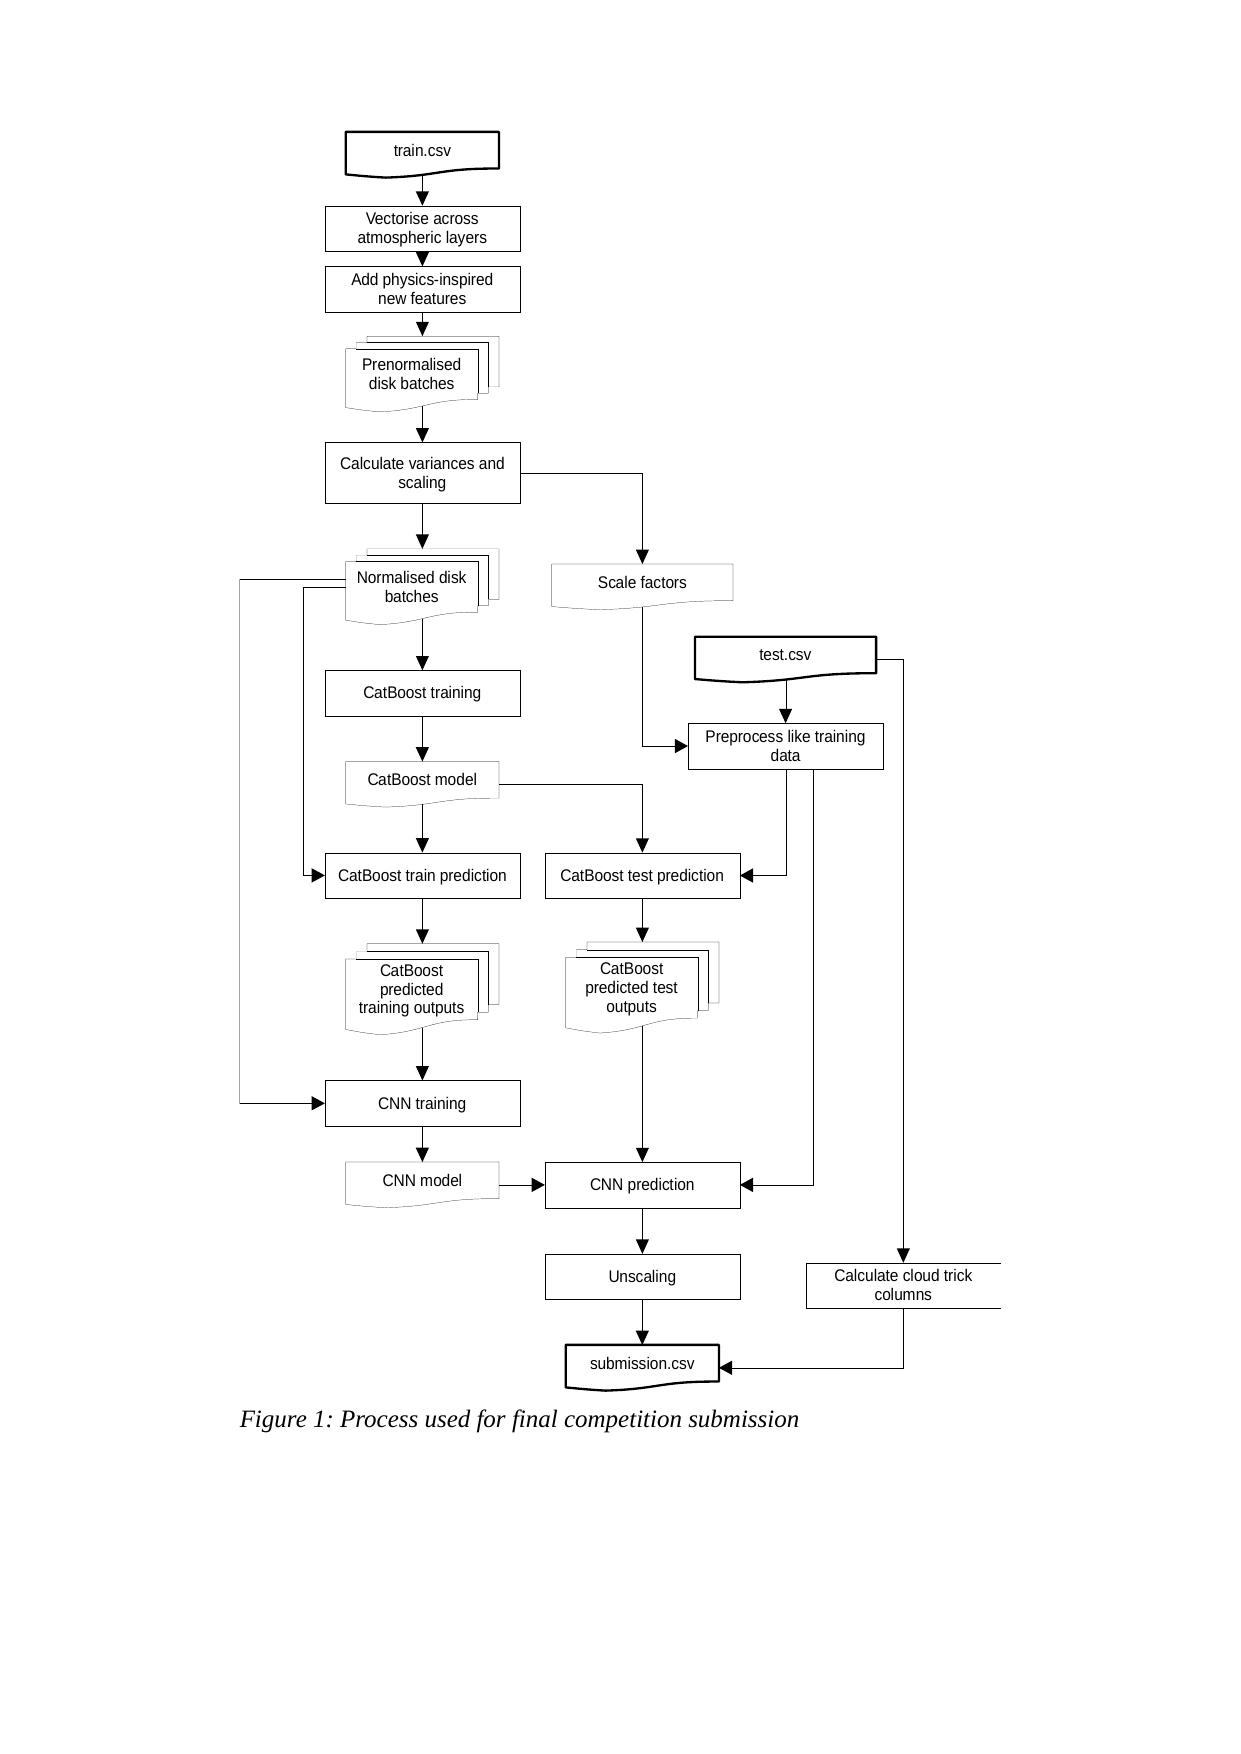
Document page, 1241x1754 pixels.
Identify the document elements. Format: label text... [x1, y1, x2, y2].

text Figure 1: Process used for final competition submission [346, 349, 478, 411]
text Figure 1: Process used for final competition submission [546, 1163, 740, 1208]
text Figure 1: Process used for final competition submission [643, 770, 813, 1185]
text Figure 1: Process used for final competition submission [689, 724, 883, 769]
text Figure 1: Process used for final competition submission [326, 1081, 520, 1126]
text Figure 1: Process used for final competition submission [552, 565, 732, 609]
text Figure 1: Process used for final competition submission [357, 343, 488, 393]
text Figure 1: Process used for final competition submission [346, 562, 478, 624]
text Figure 1: Process used for final competition submission [357, 952, 488, 1012]
text Figure 1: Process used for final competition submission [588, 943, 718, 1002]
text Figure 1: Process used for final competition submission [807, 1264, 1001, 1308]
text Figure 1: Process used for final competition submission [240, 580, 422, 1103]
text Figure 1: Process used for final competition submission [546, 854, 740, 898]
text Figure 1: Process used for final competition submission [643, 660, 903, 1368]
text Figure 1: Process used for final competition submission [368, 944, 498, 1004]
text Figure 1: Process used for final competition submission [423, 785, 642, 1185]
text Figure 1: Process used for final competition submission [346, 1163, 498, 1207]
text Figure 1: Process used for final competition submission [326, 207, 520, 251]
text Figure 1: Process used for final competition submission [423, 474, 786, 875]
text Figure 1: Process used for final competition submission [239, 131, 422, 579]
text Figure 1: Process used for final competition submission [346, 762, 498, 806]
text Figure 1: Process used for final competition submission [347, 134, 497, 176]
text Figure 1: Process used for final competition submission [546, 1255, 740, 1299]
text Figure 1: Process used for final competition submission [239, 1104, 1001, 1433]
text Figure 1: Process used for final competition submission [326, 443, 520, 503]
text Figure 1: Process used for final competition submission [368, 337, 498, 386]
text Figure 1: Process used for final competition submission [346, 960, 478, 1034]
text Figure 1: Process used for final competition submission [326, 671, 520, 716]
text Figure 1: Process used for final competition submission [577, 950, 708, 1010]
text Figure 1: Process used for final competition submission [697, 638, 874, 681]
text Figure 1: Process used for final competition submission [566, 958, 698, 1032]
text Figure 1: Process used for final competition submission [423, 131, 1001, 1263]
text Figure 1: Process used for final competition submission [326, 267, 520, 312]
text Figure 1: Process used for final competition submission [357, 556, 488, 605]
text Figure 1: Process used for final competition submission [567, 1347, 717, 1389]
text Figure 1: Process used for final competition submission [304, 588, 422, 875]
text Figure 1: Process used for final competition submission [368, 549, 498, 599]
text Figure 1: Process used for final competition submission [326, 854, 520, 898]
